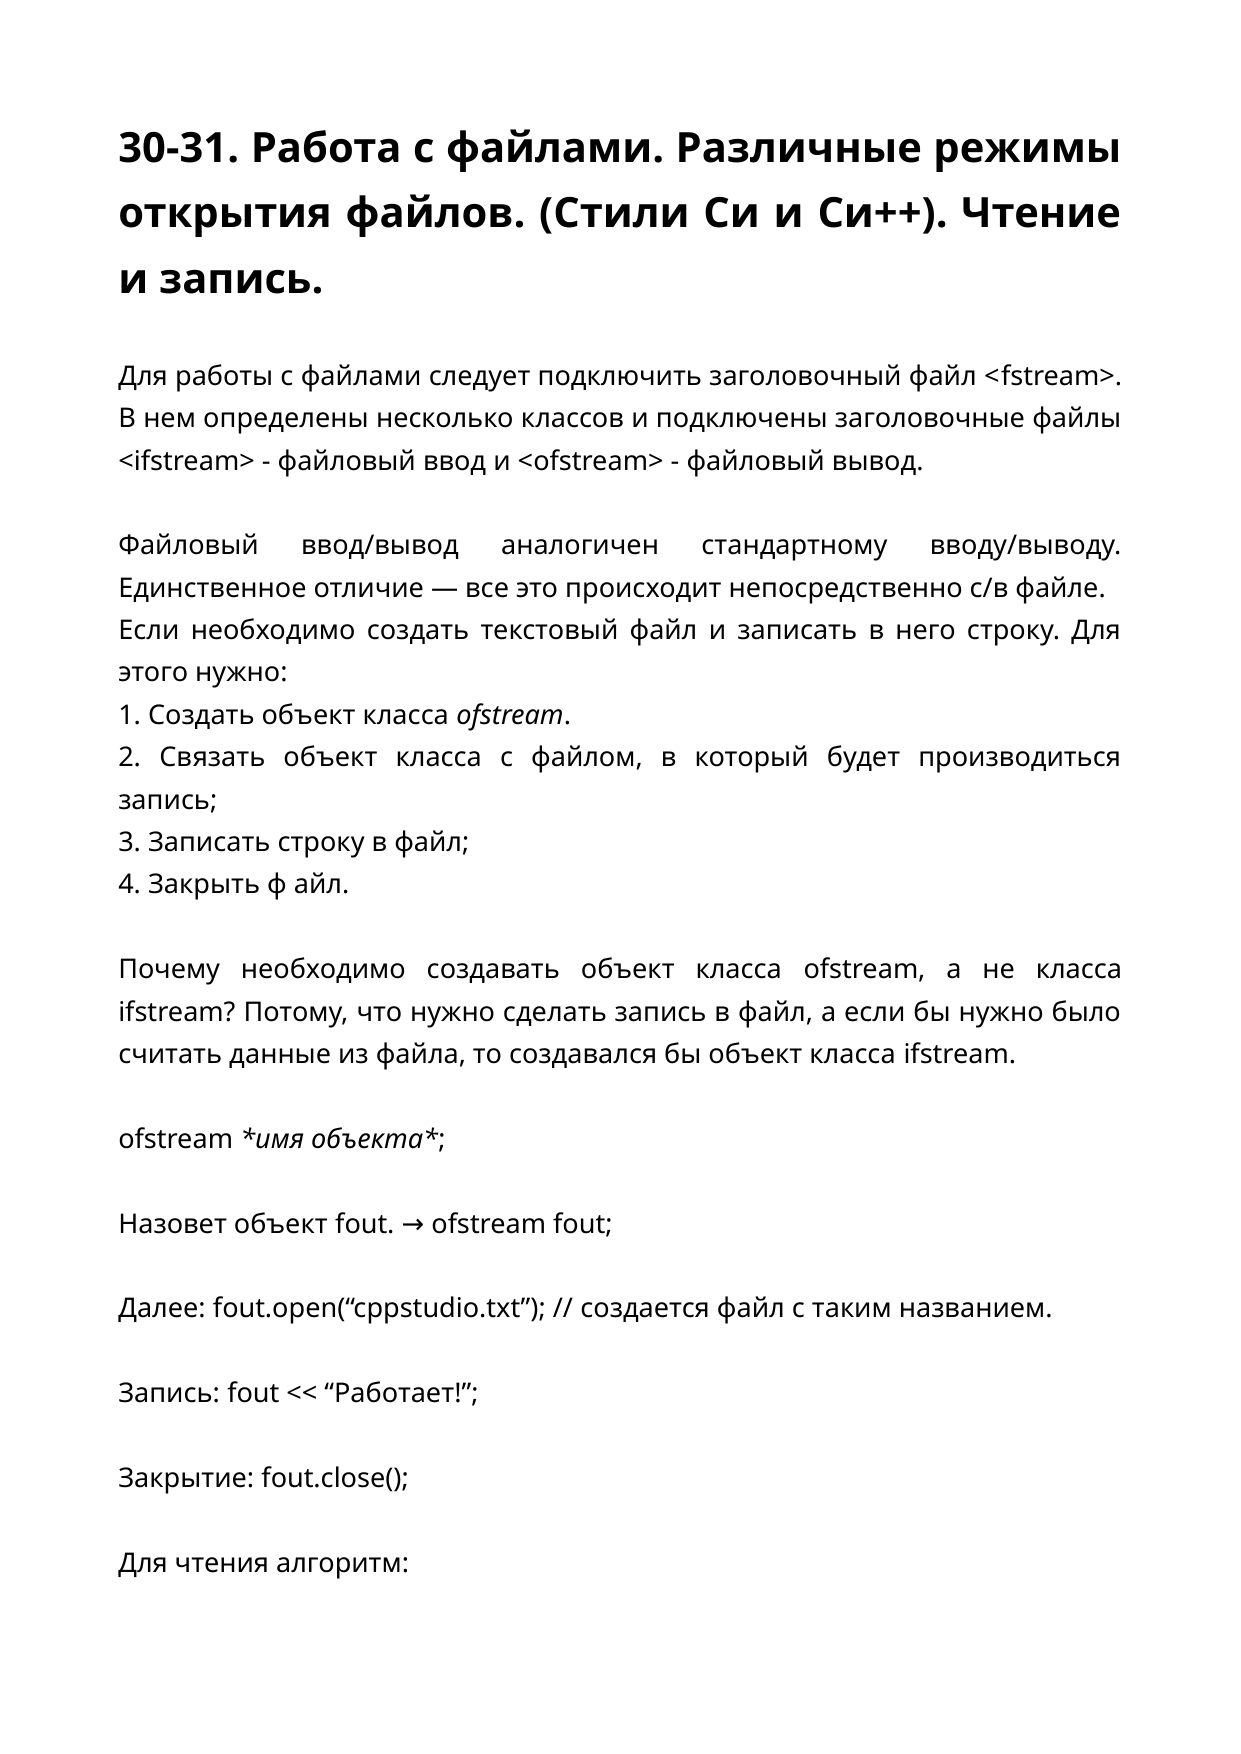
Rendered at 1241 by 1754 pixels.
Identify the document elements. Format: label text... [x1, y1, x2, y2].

text Если необходимо создать текстовый файл и записать в него строку. Для этого нужно: [118, 611, 1122, 690]
text Назовет объект fout. → ofstream fout; [118, 1204, 1122, 1241]
text Далее: fout.open(“cppstudio.txt”); // создается файл с таким названием. [118, 1289, 1122, 1326]
text ofstream *имя объекта*; [118, 1119, 1122, 1156]
text 1. Создать объект класса ofstream. [118, 695, 1122, 732]
text Файловый ввод/вывод аналогичен стандартному вводу/выводу. Единственное отличие — все это происходит непосредственно с/в файле. [118, 526, 1122, 605]
text 2. Связать объект класса с файлом, в который будет производиться запись; [118, 738, 1122, 817]
text Закрытие: fout.close(); [118, 1458, 1122, 1495]
text Для работы с файлами следует подключить заголовочный файл <fstream>. В нем определены несколько классов и подключены заголовочные файлы <ifstream> - файловый ввод и <ofstream> - файловый вывод. [118, 356, 1122, 478]
text 30-31. Работа с файлами. Различные режимы открытия файлов. (Стили Си и Си++). Чтение и запись. [118, 118, 1122, 305]
text 3. Записать строку в файл; [118, 822, 1122, 859]
text Для чтения алгоритм: [118, 1543, 1122, 1580]
text 4. Закрыть ф айл. [118, 865, 1122, 902]
text Запись: fout << “Работает!”; [118, 1374, 1122, 1411]
text Почему необходимо создавать объект класса ofstream, а не класса ifstream? Потому, что нужно сделать запись в файл, а если бы нужно было считать данные из файла, то создавался бы объект класса ifstream. [118, 950, 1122, 1071]
